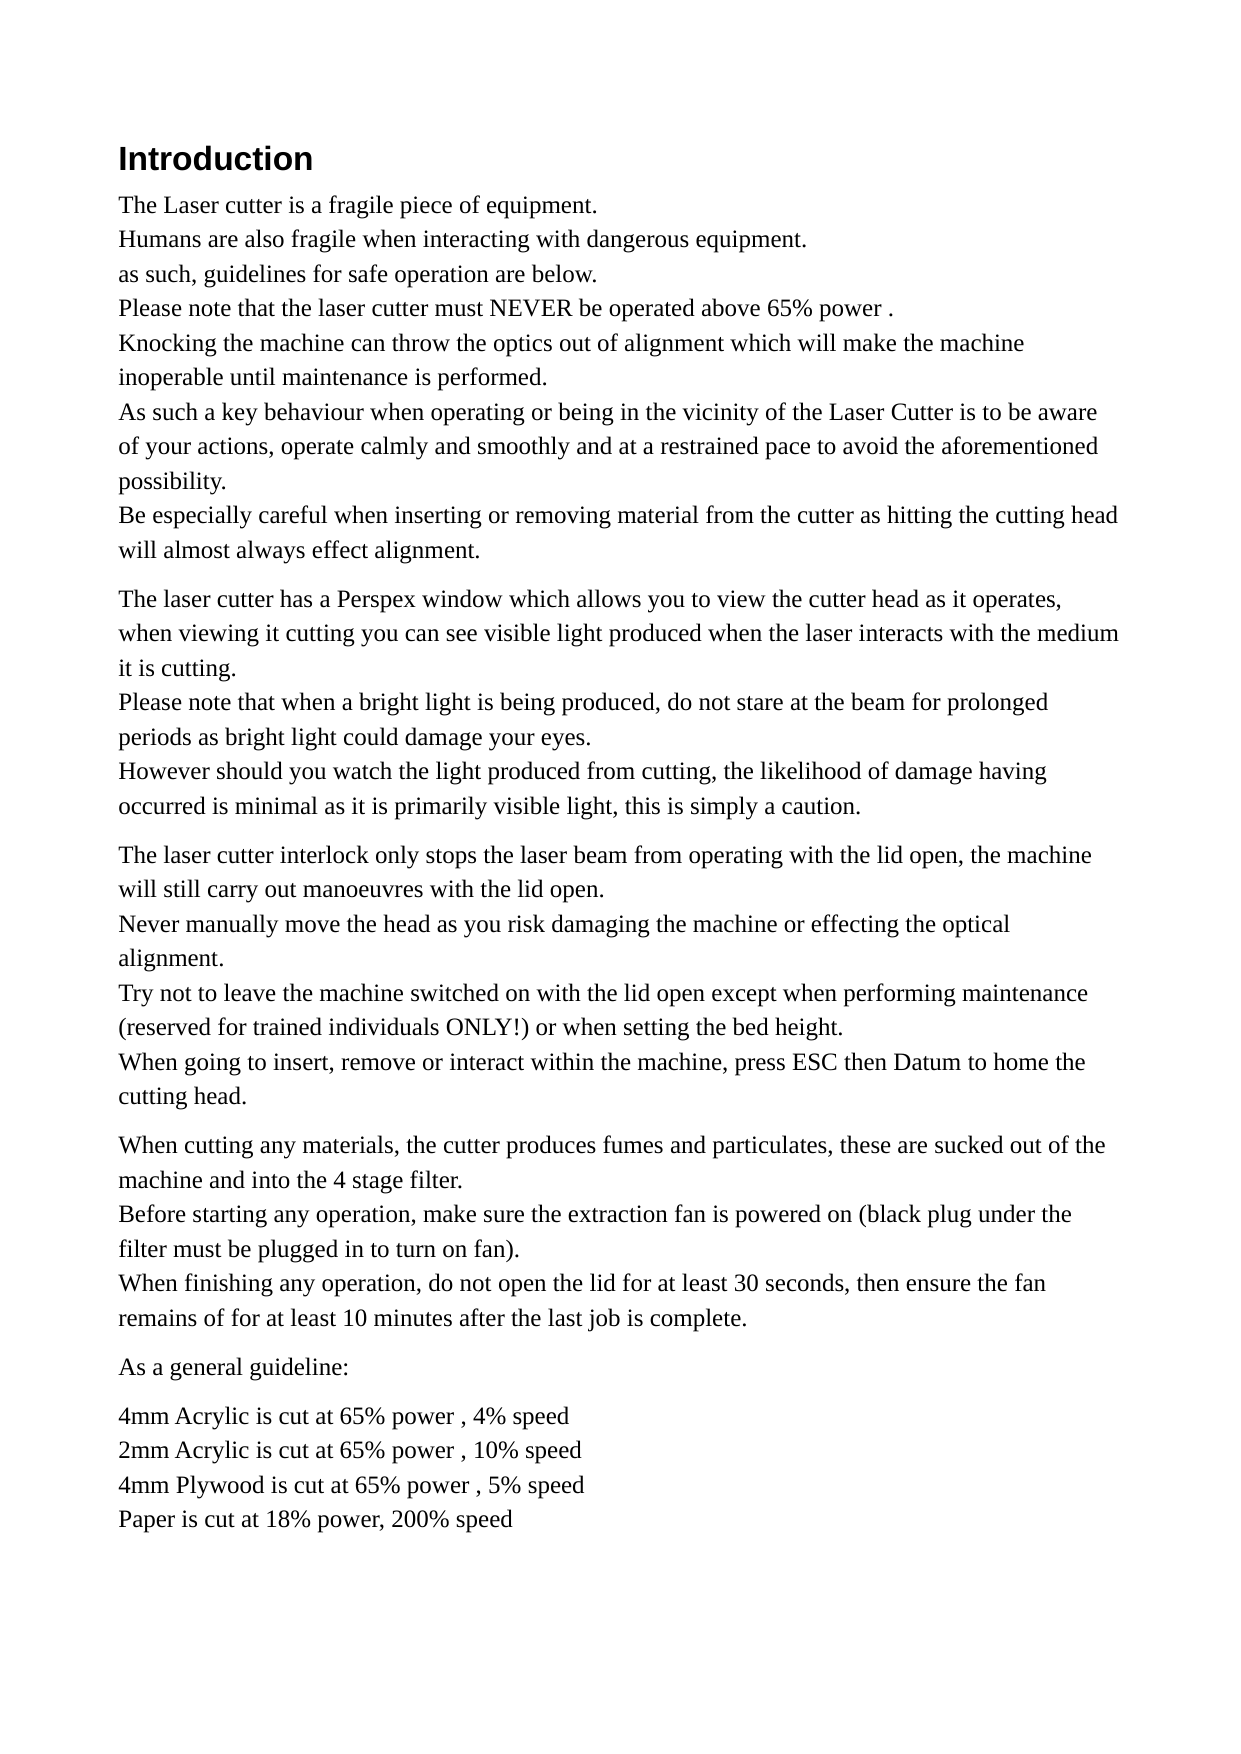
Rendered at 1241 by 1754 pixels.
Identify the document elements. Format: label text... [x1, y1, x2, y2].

text The laser cutter has a Perspex window which allows you to view the cutter head as it operates, when viewing it cutting you can see visible light produced when the laser interacts with the medium it is cutting. Please note that when a bright light is being produced, do not stare at the beam for prolonged periods as bright light could damage your eyes. However should you watch the light produced from cutting, the likelihood of damage having occurred is minimal as it is primarily visible light, this is simply a caution. [118, 584, 1122, 819]
text 4mm Acrylic is cut at 65% power , 4% speed 2mm Acrylic is cut at 65% power , 10% speed 4mm Plywood is cut at 65% power , 5% speed Paper is cut at 18% power, 200% speed [118, 1401, 1122, 1533]
subtitle Introduction [118, 139, 1122, 178]
text The Laser cutter is a fragile piece of equipment. Humans are also fragile when interacting with dangerous equipment. as such, guidelines for safe operation are below. Please note that the laser cutter must NEVER be operated above 65% power . Knocking the machine can throw the optics out of alignment which will make the machine inoperable until maintenance is performed. As such a key behaviour when operating or being in the vicinity of the Laser Cutter is to be aware of your actions, operate calmly and smoothly and at a restrained pace to avoid the aforementioned possibility. Be especially careful when inserting or removing material from the cutter as hitting the cutting head will almost always effect alignment. [118, 190, 1122, 564]
text The laser cutter interlock only stops the laser beam from operating with the lid open, the machine will still carry out manoeuvres with the lid open. Never manually move the head as you risk damaging the machine or effecting the optical alignment. Try not to leave the machine switched on with the lid open except when performing maintenance (reserved for trained individuals ONLY!) or when setting the bed height. When going to insert, remove or interact within the machine, press ESC then Datum to home the cutting head. [118, 840, 1122, 1110]
text When cutting any materials, the cutter produces fumes and particulates, these are sucked out of the machine and into the 4 stage filter. Before starting any operation, make sure the extraction fan is powered on (black plug under the filter must be plugged in to turn on fan). When finishing any operation, do not open the lid for at least 30 seconds, then ensure the fan remains of for at least 10 minutes after the last job is complete. [118, 1130, 1122, 1331]
text As a general guideline: [118, 1352, 1122, 1381]
